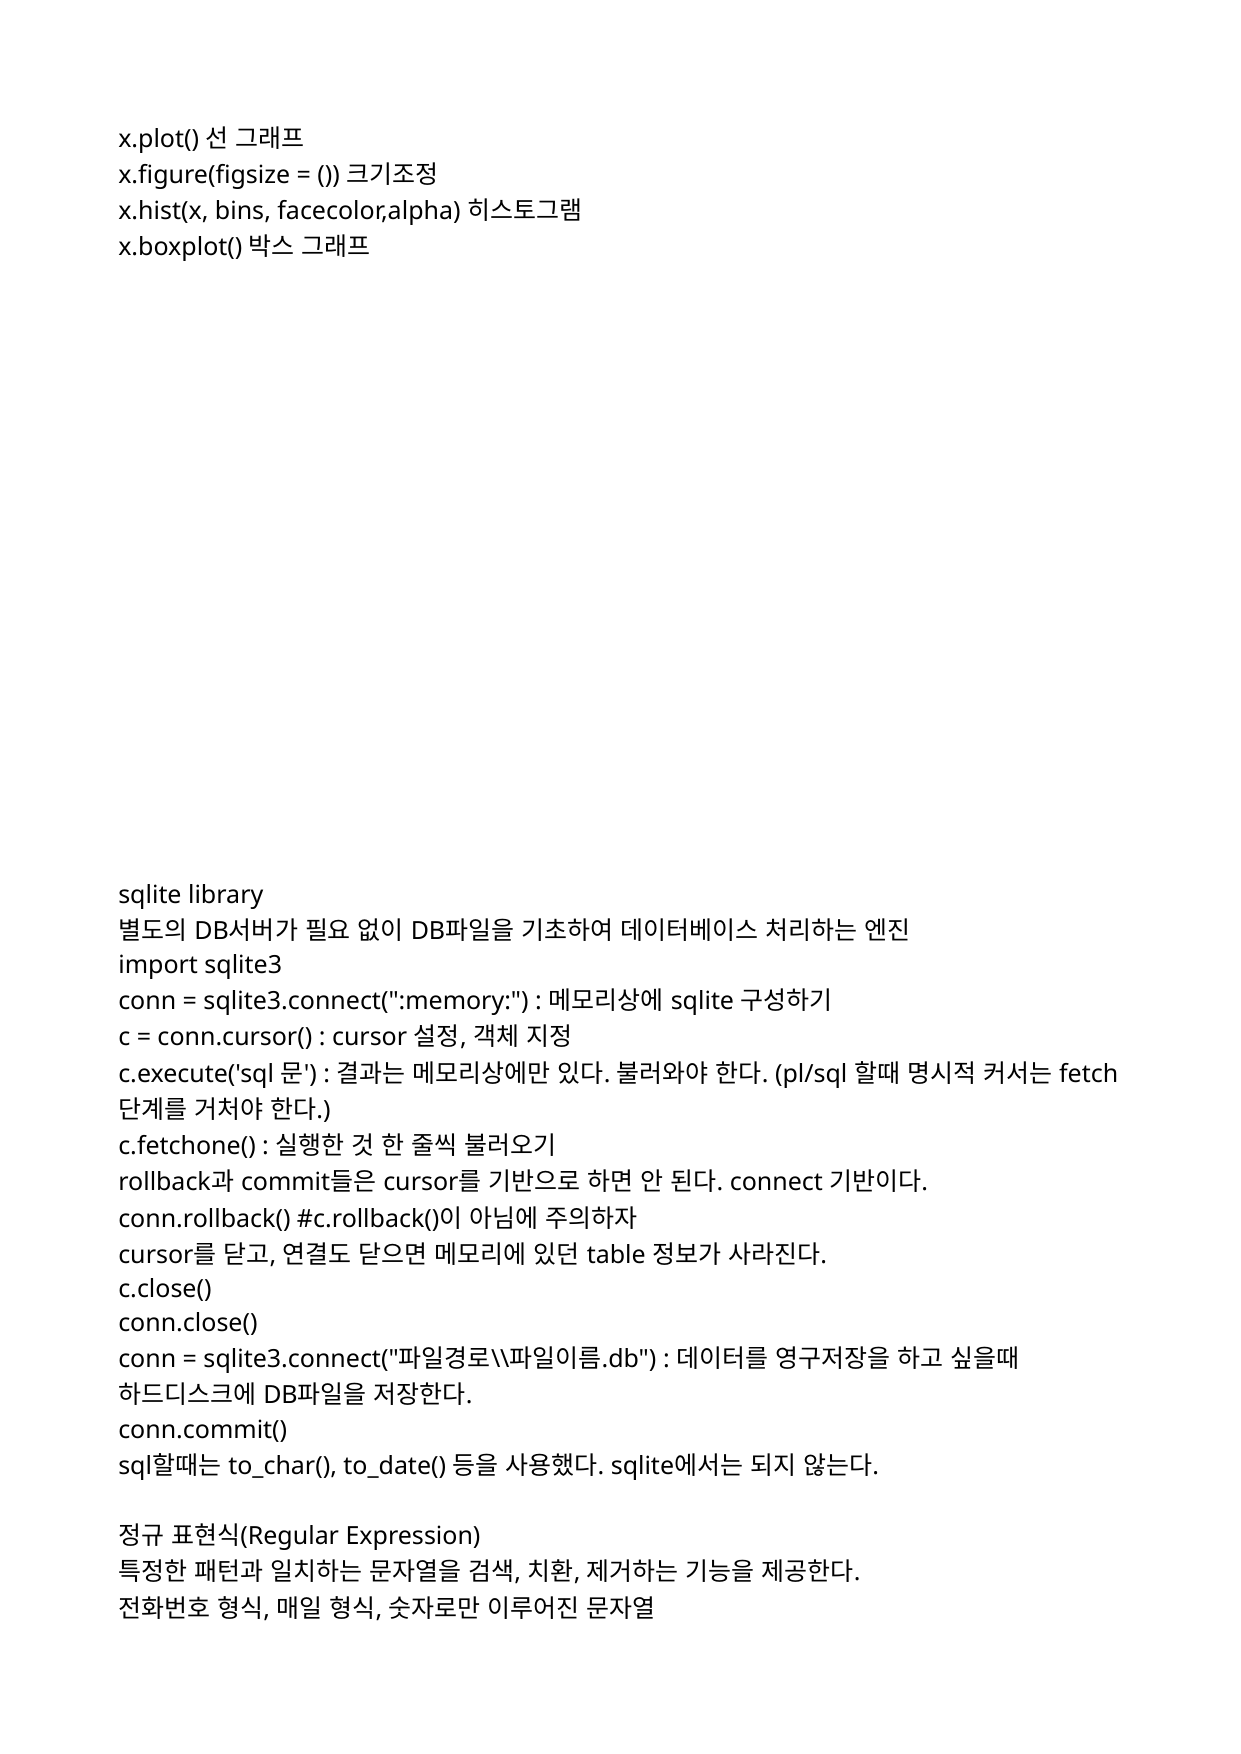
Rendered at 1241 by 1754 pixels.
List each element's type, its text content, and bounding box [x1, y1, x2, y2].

text cursor를 닫고, 연결도 닫으면 메모리에 있던 table 정보가 사라진다. [118, 1234, 1122, 1271]
text 정규 표현식(Regular Expression) [118, 1516, 1122, 1552]
text conn.close() [118, 1305, 1122, 1339]
text import sqlite3 [118, 947, 1122, 981]
text x.figure(figsize = ()) 크기조정 [118, 154, 1122, 191]
text conn = sqlite3.connect(":memory:") : 메모리상에 sqlite 구성하기 [118, 981, 1122, 1017]
text sql할때는 to_char(), to_date() 등을 사용했다. sqlite에서는 되지 않는다. [118, 1445, 1122, 1482]
text conn = sqlite3.connect("파일경로\\파일이름.db") : 데이터를 영구저장을 하고 싶을때 하드디스크에 DB파일을 저장한다. [118, 1339, 1122, 1411]
text 전화번호 형식, 매일 형식, 숫자로만 이루어진 문자열 [118, 1588, 1122, 1624]
text conn.rollback() #c.rollback()이 아님에 주의하자 [118, 1198, 1122, 1234]
text c = conn.cursor() : cursor 설정, 객체 지정 [118, 1017, 1122, 1053]
text c.execute('sql 문') : 결과는 메모리상에만 있다. 불러와야 한다. (pl/sql 할때 명시적 커서는 fetch 단계를 거처야 한다.) [118, 1053, 1122, 1126]
text x.hist(x, bins, facecolor,alpha) 히스토그램 [118, 191, 1122, 227]
text sqlite library [118, 876, 1122, 910]
text c.fetchone() : 실행한 것 한 줄씩 불러오기 [118, 1126, 1122, 1162]
text x.boxplot() 박스 그래프 [118, 227, 1122, 263]
text c.close() [118, 1271, 1122, 1305]
text 특정한 패턴과 일치하는 문자열을 검색, 치환, 제거하는 기능을 제공한다. [118, 1552, 1122, 1588]
text x.plot() 선 그래프 [118, 118, 1122, 154]
text rollback과 commit들은 cursor를 기반으로 하면 안 된다. connect 기반이다. [118, 1162, 1122, 1198]
text conn.commit() [118, 1411, 1122, 1445]
text 별도의 DB서버가 필요 없이 DB파일을 기초하여 데이터베이스 처리하는 엔진 [118, 910, 1122, 947]
